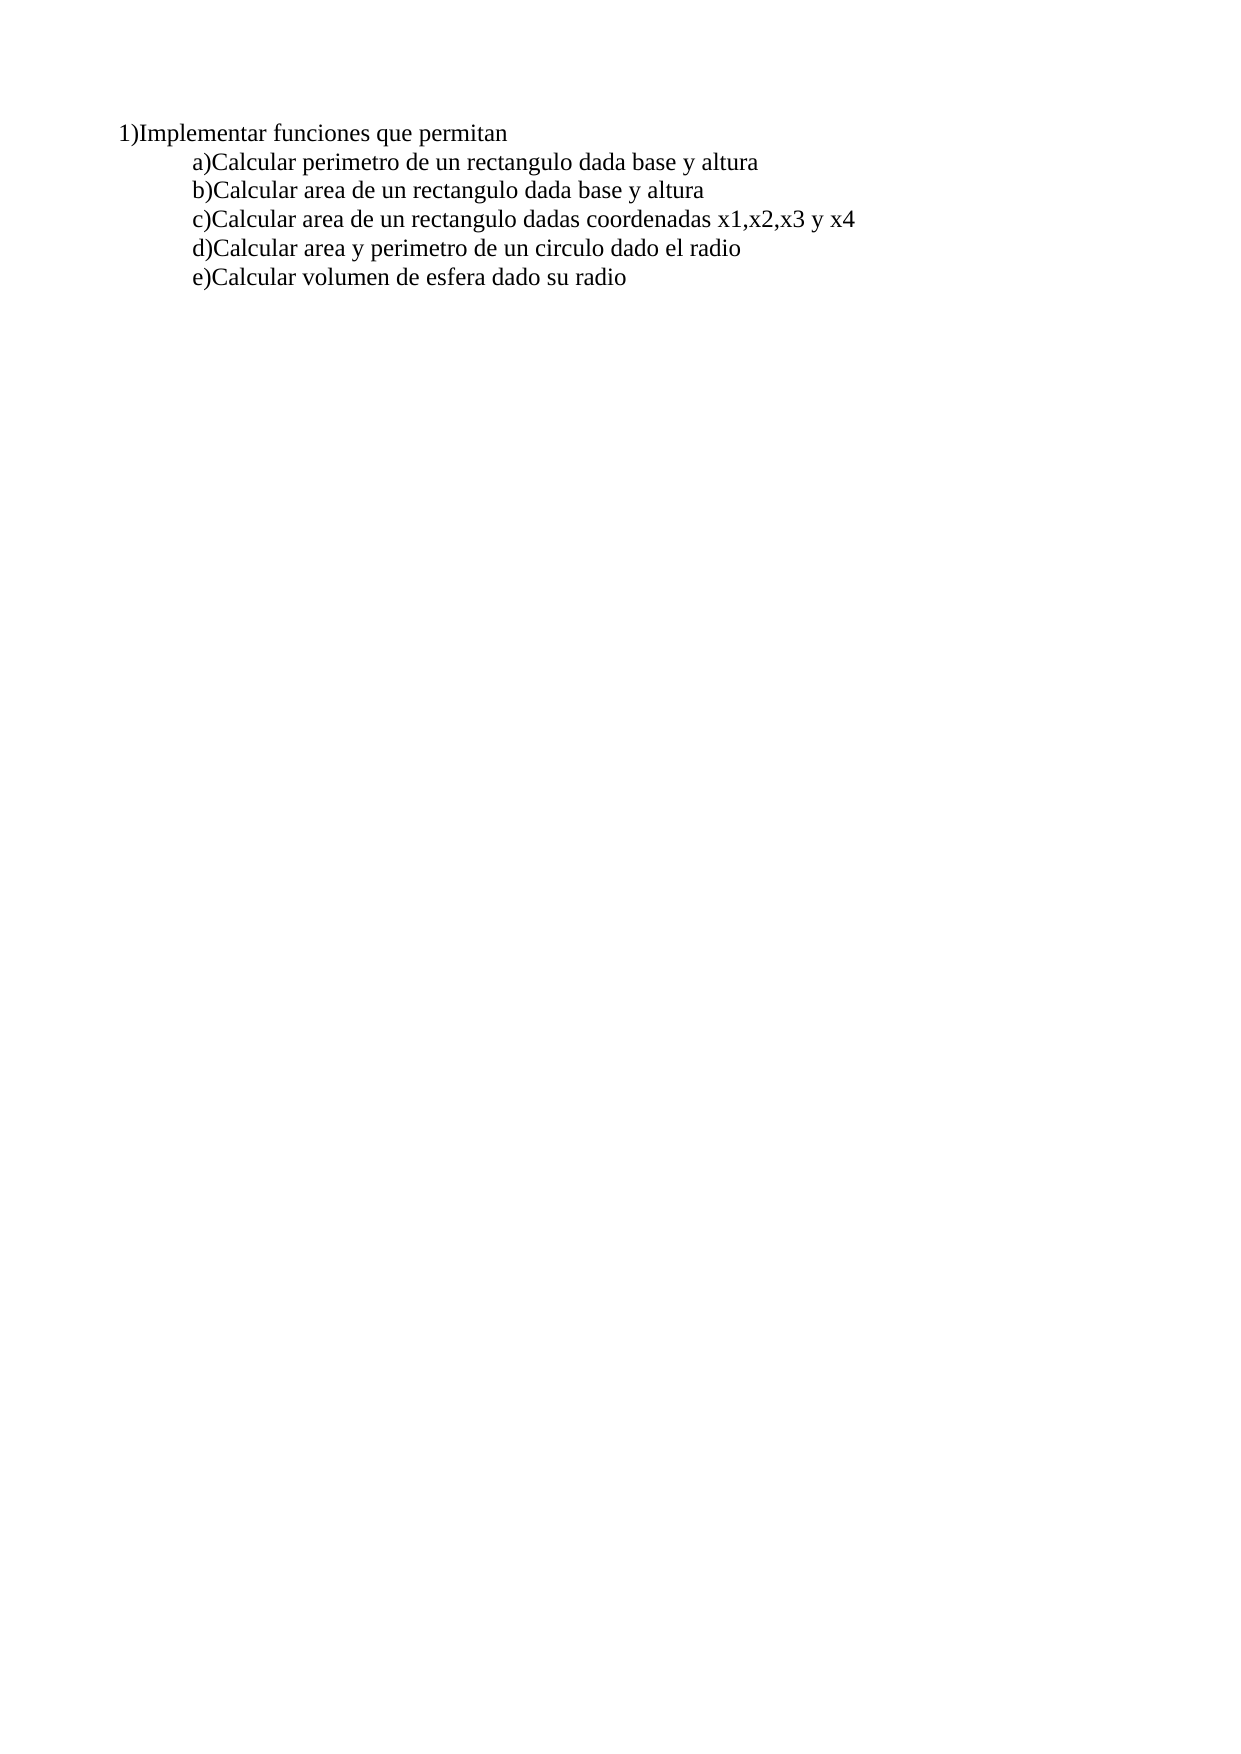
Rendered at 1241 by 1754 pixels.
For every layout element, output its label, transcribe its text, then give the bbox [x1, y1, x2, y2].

text d)Calcular area y perimetro de un circulo dado el radio [118, 233, 1122, 262]
text c)Calcular area de un rectangulo dadas coordenadas x1,x2,x3 y x4 [118, 204, 1122, 233]
text 1)Implementar funciones que permitan [118, 118, 1122, 147]
text b)Calcular area de un rectangulo dada base y altura [118, 176, 1122, 204]
text a)Calcular perimetro de un rectangulo dada base y altura [118, 147, 1122, 176]
text e)Calcular volumen de esfera dado su radio [118, 262, 1122, 291]
